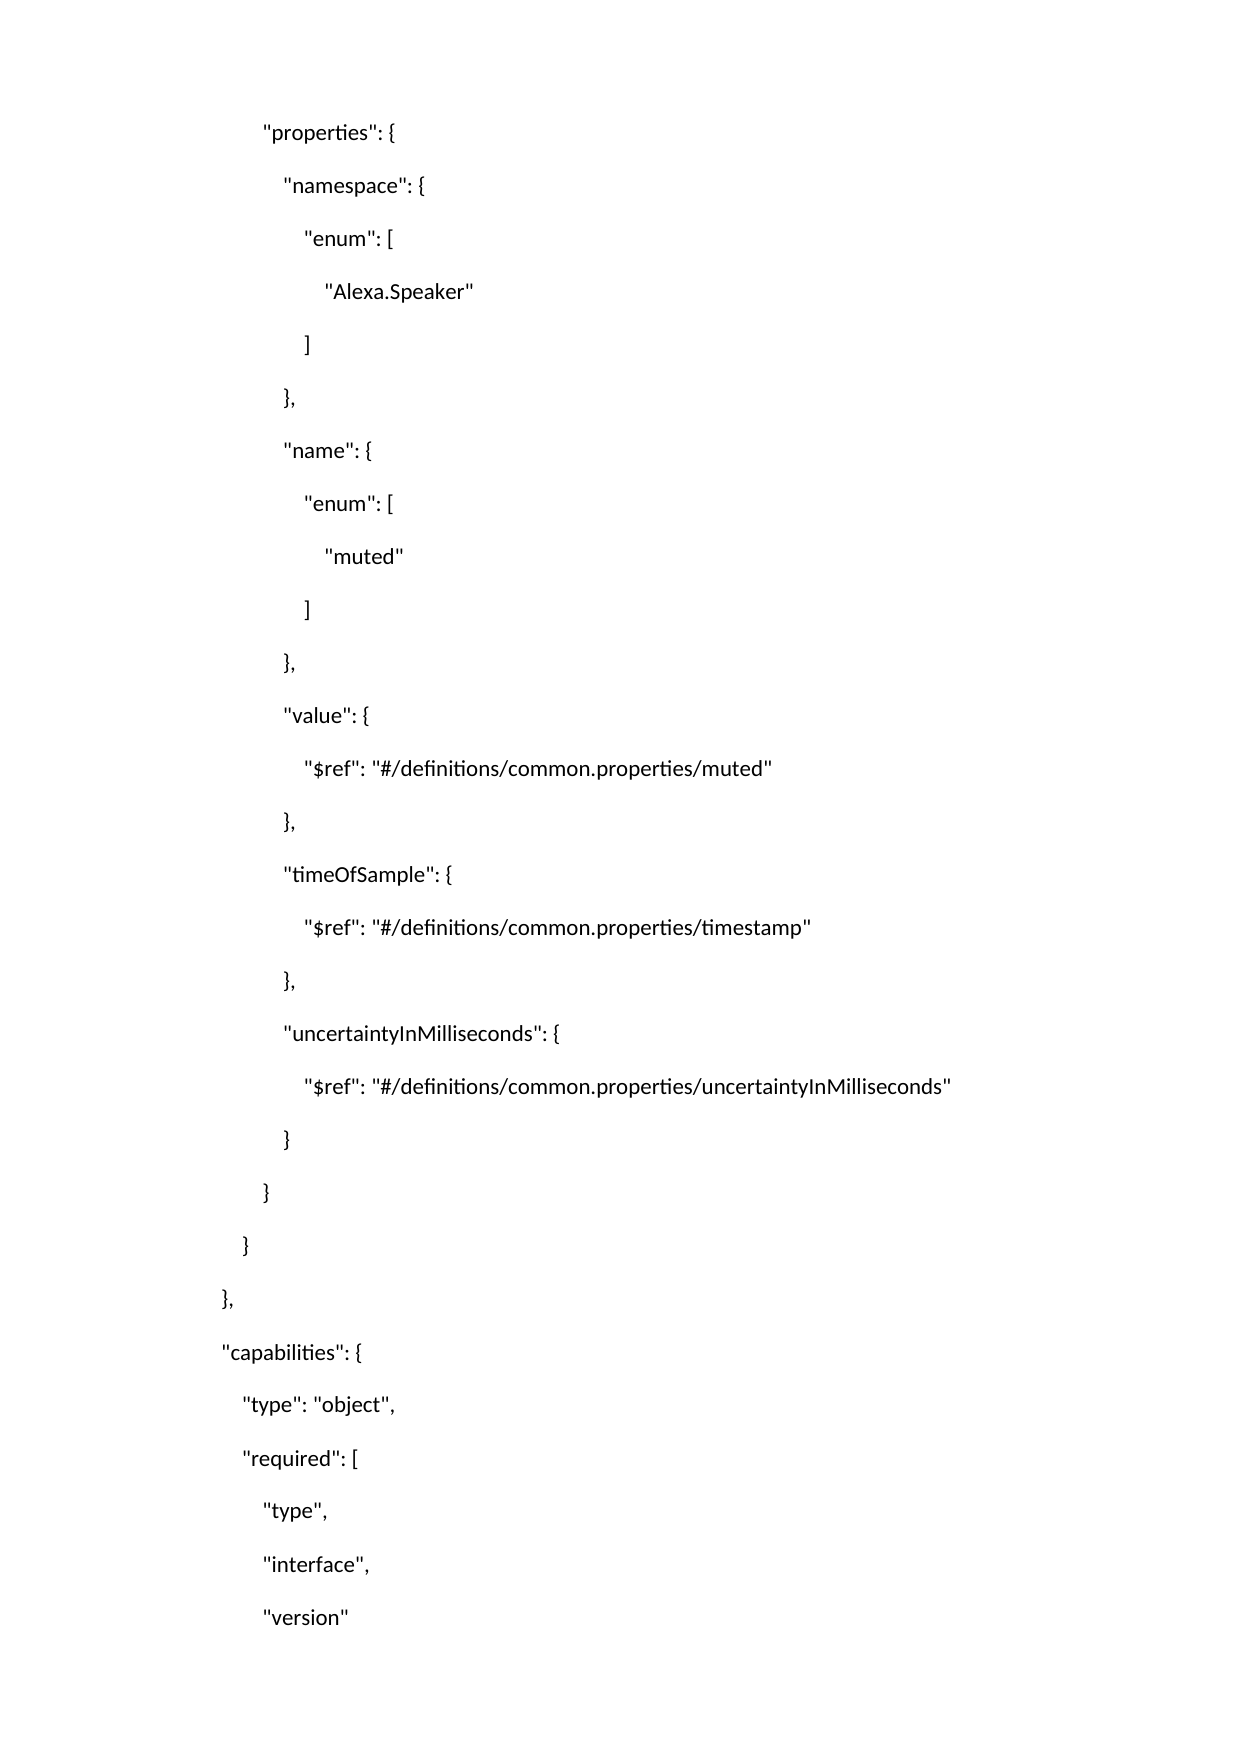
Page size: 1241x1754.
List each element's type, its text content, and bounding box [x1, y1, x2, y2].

text "name": { [118, 436, 1122, 464]
text }, [118, 648, 1122, 676]
text "$ref": "#/definitions/common.properties/muted" [118, 754, 1122, 782]
text "capabilities": { [118, 1338, 1122, 1366]
text "interface", [118, 1550, 1122, 1578]
text "value": { [118, 701, 1122, 729]
text "required": [ [118, 1444, 1122, 1472]
text "enum": [ [118, 489, 1122, 517]
text } [118, 1232, 1122, 1259]
text "enum": [ [118, 224, 1122, 252]
text "$ref": "#/definitions/common.properties/uncertaintyInMilliseconds" [118, 1072, 1122, 1101]
text "namespace": { [118, 171, 1122, 199]
text "properties": { [118, 118, 1122, 146]
text "type", [118, 1497, 1122, 1525]
text "$ref": "#/definitions/common.properties/timestamp" [118, 913, 1122, 941]
text }, [118, 1284, 1122, 1313]
text "uncertaintyInMilliseconds": { [118, 1019, 1122, 1047]
text "version" [118, 1603, 1122, 1631]
text }, [118, 966, 1122, 994]
text ] [118, 330, 1122, 358]
text }, [118, 807, 1122, 835]
text ] [118, 595, 1122, 623]
text "timeOfSample": { [118, 860, 1122, 888]
text "muted" [118, 542, 1122, 570]
text "Alexa.Speaker" [118, 277, 1122, 305]
text "type": "object", [118, 1391, 1122, 1419]
text }, [118, 383, 1122, 411]
text } [118, 1178, 1122, 1207]
text } [118, 1126, 1122, 1153]
